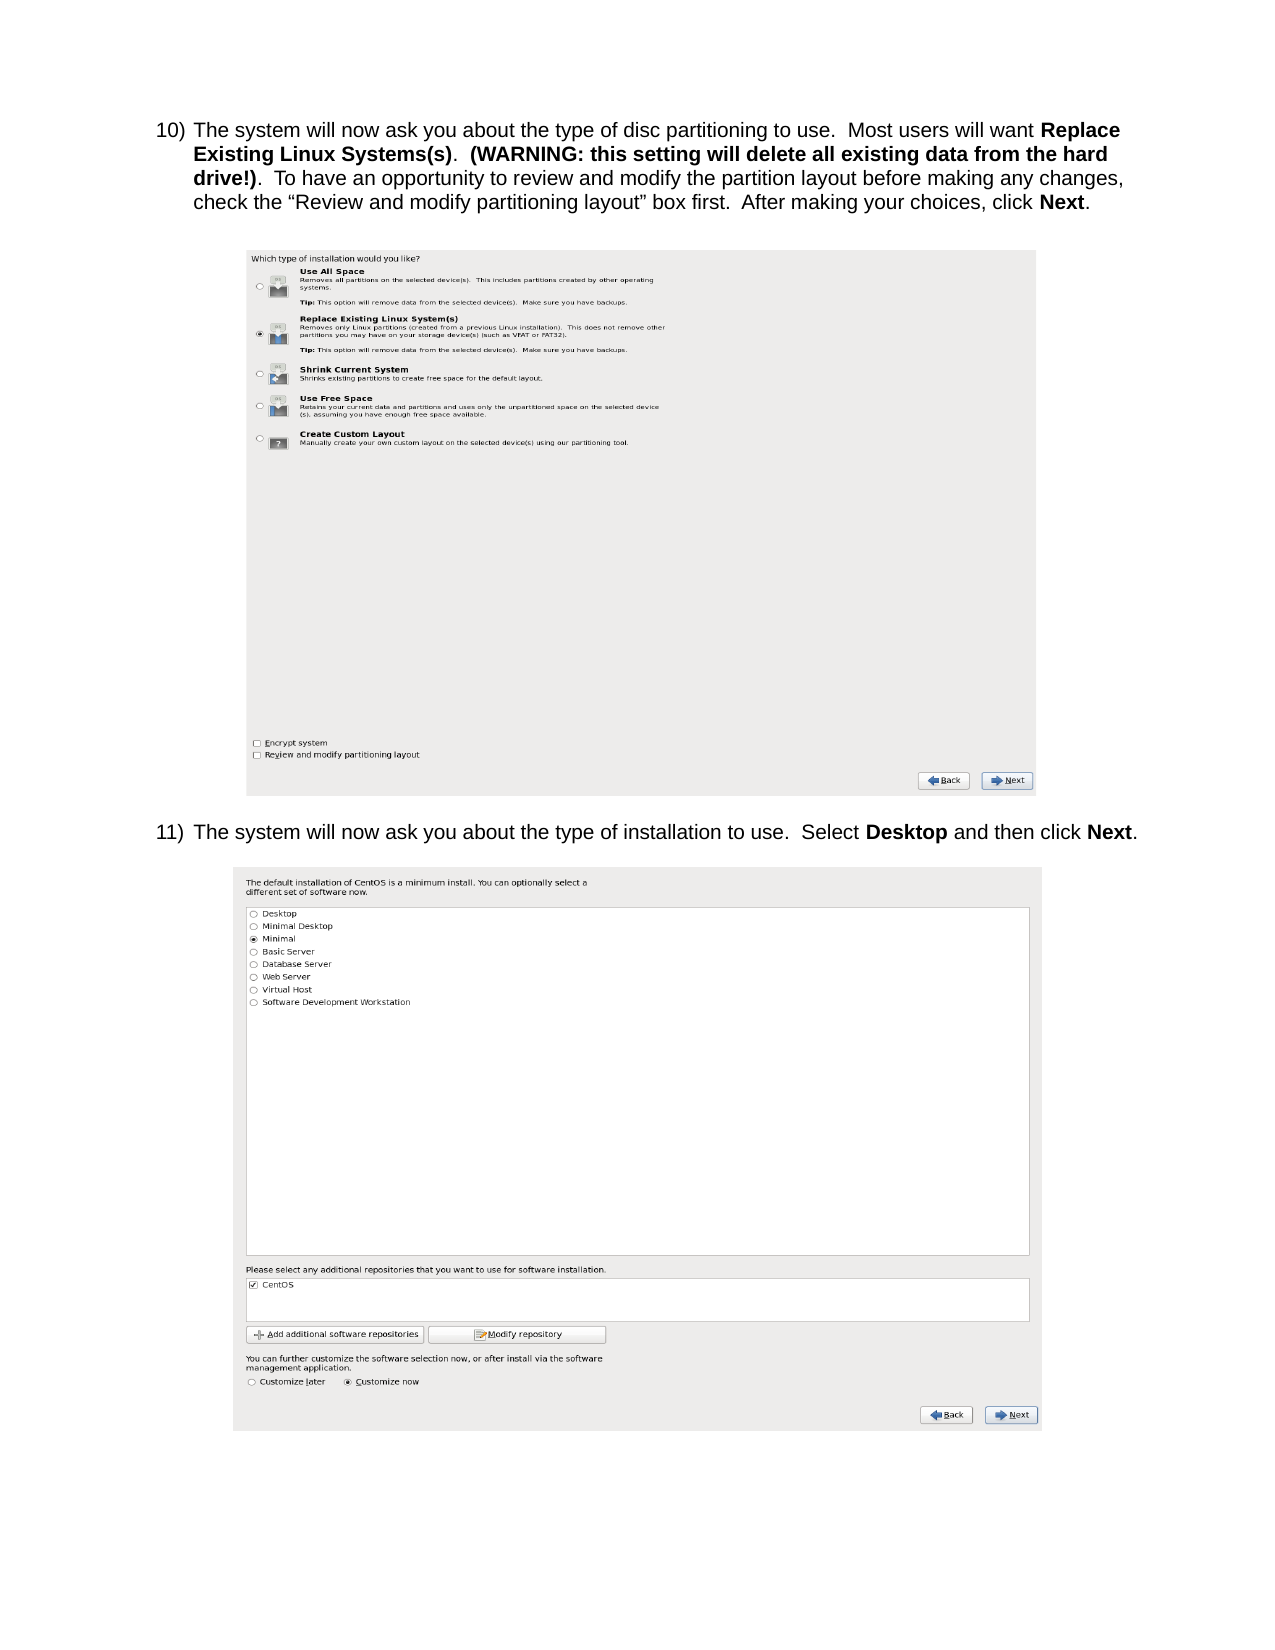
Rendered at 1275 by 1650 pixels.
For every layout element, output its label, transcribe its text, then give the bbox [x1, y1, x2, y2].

list The system will now ask you about the type of disc partitioning to use. Most users will want Replace Existing Linux Systems(s). (WARNING: this setting will delete all existing data from the hard drive!). To have an opportunity to review and modify the partition layout before making any changes, check the “Review and modify partitioning layout” box first. After making your choices, click Next. [156, 118, 1157, 214]
picture [246, 250, 1037, 796]
list The system will now ask you about the type of installation to use. Select Desktop and then click Next. [156, 820, 1157, 844]
picture [233, 867, 1042, 1431]
